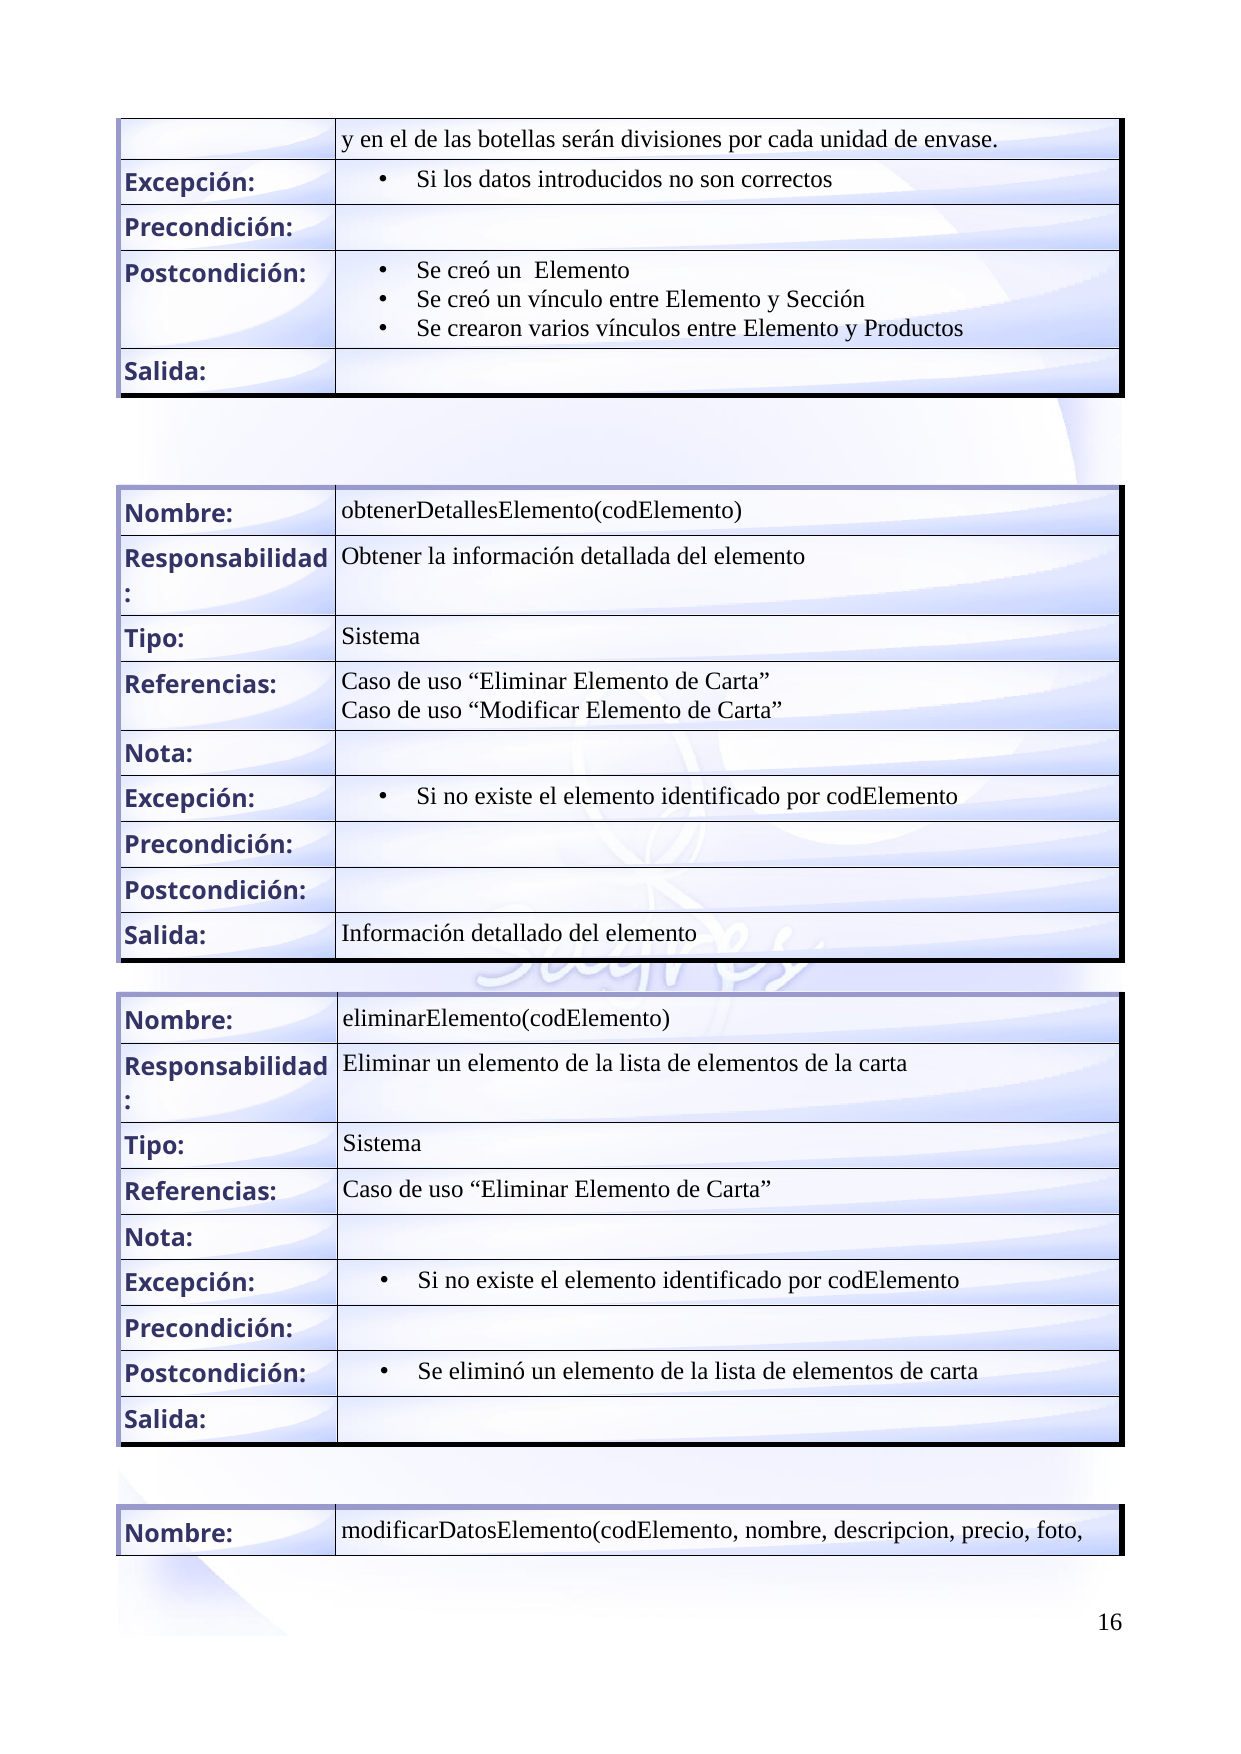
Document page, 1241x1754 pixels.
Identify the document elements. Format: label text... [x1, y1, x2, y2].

table_cell Sistema [336, 616, 1119, 661]
table_cell Si no existe el elemento identificado por codElemento [336, 776, 1119, 821]
table_cell Caso de uso “Eliminar Elemento de Carta” Caso de uso “Modificar Elemento de Carta” [336, 662, 1119, 730]
table_cell Referencias: [121, 1169, 337, 1213]
table_cell Salida: [121, 349, 335, 393]
table_cell [338, 1306, 1119, 1350]
table_cell Precondición: [121, 205, 335, 250]
table_cell [121, 119, 335, 158]
table_cell Responsabilidad: [121, 1044, 337, 1122]
table_cell Eliminar un elemento de la lista de elementos de la carta [338, 1044, 1119, 1122]
table_cell Postcondición: [121, 868, 335, 912]
table_cell [336, 822, 1119, 867]
table_cell Se eliminó un elemento de la lista de elementos de carta [338, 1351, 1119, 1396]
table_cell Excepción: [121, 160, 335, 204]
table_cell [338, 1215, 1119, 1259]
table_cell [338, 1397, 1119, 1442]
table_cell [336, 868, 1119, 912]
table_cell Salida: [121, 913, 335, 958]
table_cell Tipo: [121, 616, 335, 661]
table_cell Excepción: [121, 776, 335, 821]
table_cell Caso de uso “Eliminar Elemento de Carta” [338, 1169, 1119, 1213]
picture [118, 963, 1122, 992]
table_cell Se creó un Elemento Se creó un vínculo entre Elemento y Sección Se crearon varios vínculos entre Elemento y Productos [336, 251, 1119, 347]
table_header Nombre: [121, 490, 335, 535]
table_cell Sistema [338, 1123, 1119, 1168]
table_cell Precondición: [121, 1306, 337, 1350]
table_cell Salida: [121, 1397, 337, 1442]
table_cell [336, 205, 1119, 250]
table_cell Responsabilidad: [121, 536, 335, 615]
table_cell Tipo: [121, 1123, 337, 1168]
table_cell Precondición: [121, 822, 335, 867]
table_cell y en el de las botellas serán divisiones por cada unidad de envase. [336, 119, 1119, 158]
picture [118, 1556, 1122, 1636]
table_header modificarDatosElemento(codElemento, nombre, descripcion, precio, foto, [336, 1510, 1119, 1555]
table_cell Nota: [121, 1215, 337, 1259]
table_cell Información detallado del elemento [336, 913, 1119, 958]
table_cell Si los datos introducidos no son correctos [336, 160, 1119, 204]
table_header obtenerDetallesElemento(codElemento) [336, 490, 1119, 535]
table_cell Excepción: [121, 1260, 337, 1305]
picture [118, 398, 1122, 485]
table_cell [336, 731, 1119, 775]
table_cell Si no existe el elemento identificado por codElemento [338, 1260, 1119, 1305]
table_cell Referencias: [121, 662, 335, 730]
table_cell Postcondición: [121, 1351, 337, 1396]
table_header Nombre: [121, 997, 337, 1042]
picture [118, 1447, 1122, 1504]
table_cell Nota: [121, 731, 335, 775]
table_cell Postcondición: [121, 251, 335, 347]
table_cell [336, 349, 1119, 393]
table_header Nombre: [121, 1510, 335, 1555]
table_cell Obtener la información detallada del elemento [336, 536, 1119, 615]
table_header eliminarElemento(codElemento) [338, 997, 1119, 1042]
